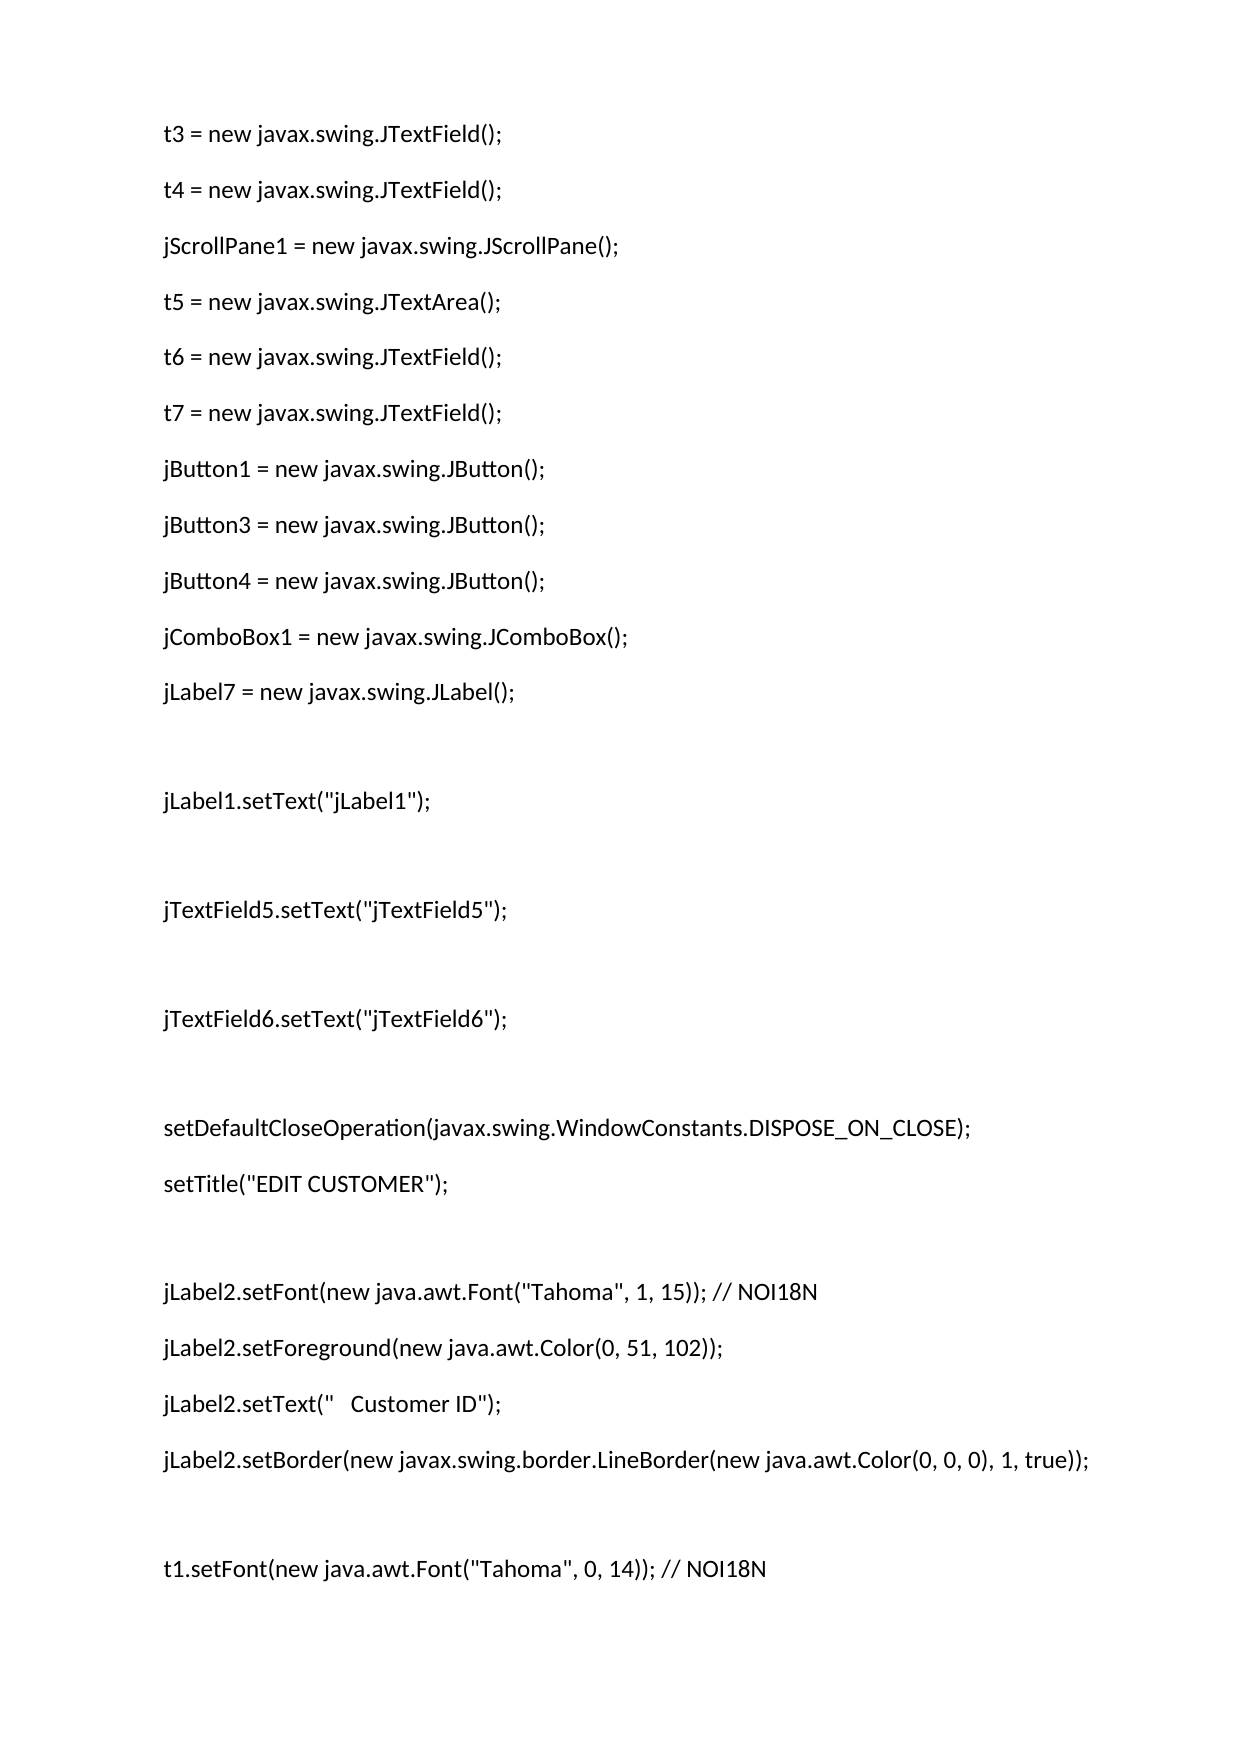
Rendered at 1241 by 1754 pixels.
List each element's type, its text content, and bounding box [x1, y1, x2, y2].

text jLabel2.setForeground(new java.awt.Color(0, 51, 102)); [118, 1332, 1122, 1363]
text t3 = new javax.swing.JTextField(); [118, 118, 1122, 149]
text jLabel7 = new javax.swing.JLabel(); [118, 676, 1122, 707]
text t5 = new javax.swing.JTextArea(); [118, 286, 1122, 316]
text jButton3 = new javax.swing.JButton(); [118, 509, 1122, 539]
text t6 = new javax.swing.JTextField(); [118, 341, 1122, 372]
text t4 = new javax.swing.JTextField(); [118, 174, 1122, 204]
text jScrollPane1 = new javax.swing.JScrollPane(); [118, 230, 1122, 260]
text jButton1 = new javax.swing.JButton(); [118, 453, 1122, 484]
text setTitle("EDIT CUSTOMER"); [118, 1168, 1122, 1198]
text jTextField5.setText("jTextField5"); [118, 894, 1122, 925]
text t1.setFont(new java.awt.Font("Tahoma", 0, 14)); // NOI18N [118, 1553, 1122, 1583]
text setDefaultCloseOperation(javax.swing.WindowConstants.DISPOSE_ON_CLOSE); [118, 1112, 1122, 1142]
text jButton4 = new javax.swing.JButton(); [118, 565, 1122, 595]
text jLabel2.setBorder(new javax.swing.border.LineBorder(new java.awt.Color(0, 0, 0), 1, true)); [118, 1444, 1122, 1474]
text jLabel2.setText(" Customer ID"); [118, 1388, 1122, 1419]
text jComboBox1 = new javax.swing.JComboBox(); [118, 621, 1122, 651]
text jTextField6.setText("jTextField6"); [118, 1003, 1122, 1033]
text t7 = new javax.swing.JTextField(); [118, 397, 1122, 428]
text jLabel2.setFont(new java.awt.Font("Tahoma", 1, 15)); // NOI18N [118, 1277, 1122, 1307]
text jLabel1.setText("jLabel1"); [118, 785, 1122, 816]
